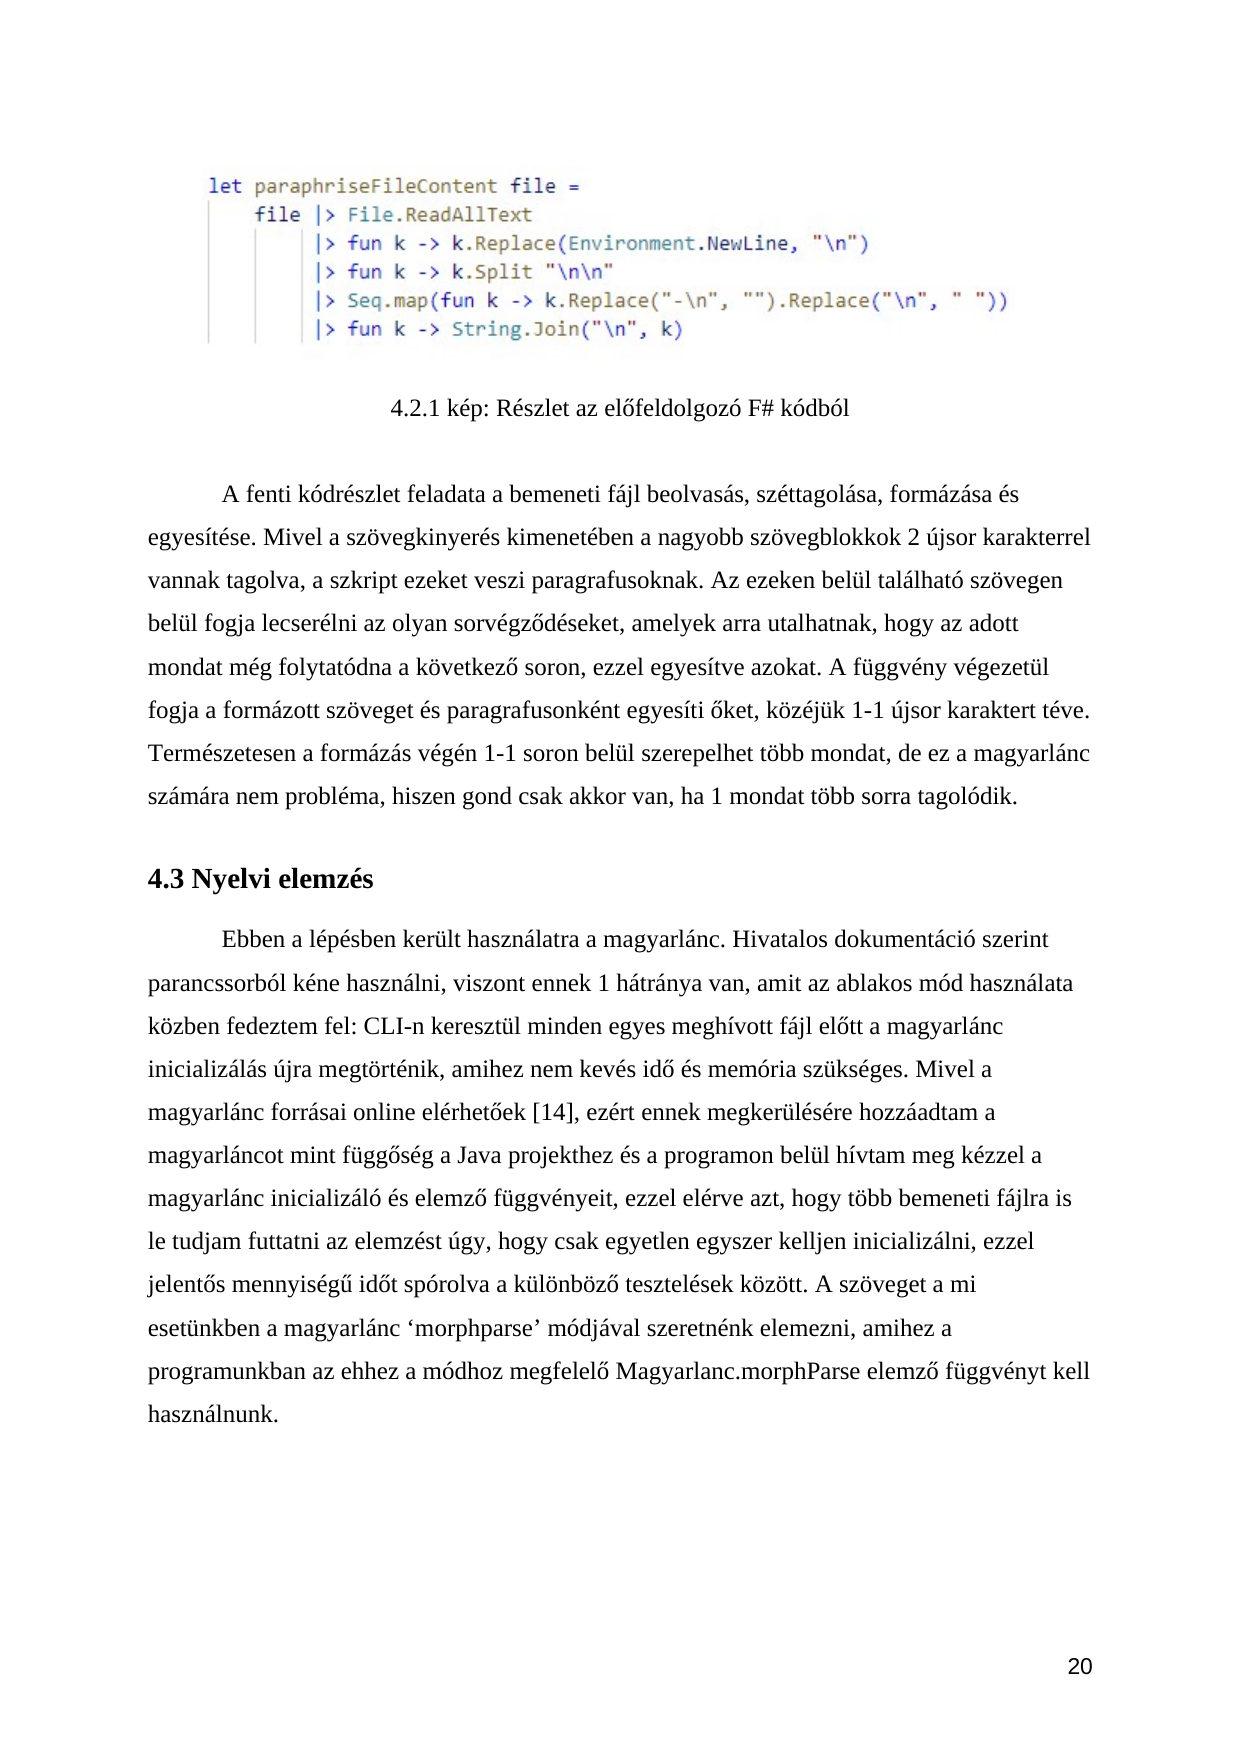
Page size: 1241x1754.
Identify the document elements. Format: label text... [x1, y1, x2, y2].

text 4.2.1 kép: Részlet az előfeldolgozó F# kódból [148, 148, 1093, 422]
subtitle 4.3 Nyelvi elemzés [148, 862, 1093, 895]
picture [202, 166, 1015, 360]
text A fenti kódrészlet feladata a bemeneti fájl beolvasás, széttagolása, formázása és egyesítése. Mivel a szövegkinyerés kimenetében a nagyobb szövegblokkok 2 újsor karakterrel vannak tagolva, a szkript ezeket veszi paragrafusoknak. Az ezeken belül található szövegen belül fogja lecserélni az olyan sorvégződéseket, amelyek arra utalhatnak, hogy az adott mondat még folytatódna a következő soron, ezzel egyesítve azokat. A függvény végezetül fogja a formázott szöveget és paragrafusonként egyesíti őket, közéjük 1-1 újsor karaktert téve. Természetesen a formázás végén 1-1 soron belül szerepelhet több mondat, de ez a magyarlánc számára nem probléma, hiszen gond csak akkor van, ha 1 mondat több sorra tagolódik. [148, 479, 1093, 810]
text Ebben a lépésben került használatra a magyarlánc. Hivatalos dokumentáció szerint parancssorból kéne használni, viszont ennek 1 hátránya van, amit az ablakos mód használata közben fedeztem fel: CLI-n keresztül minden egyes meghívott fájl előtt a magyarlánc inicializálás újra megtörténik, amihez nem kevés idő és memória szükséges. Mivel a magyarlánc forrásai online elérhetőek [14], ezért ennek megkerülésére hozzáadtam a magyarláncot mint függőség a Java projekthez és a programon belül hívtam meg kézzel a magyarlánc inicializáló és elemző függvényeit, ezzel elérve azt, hogy több bemeneti fájlra is le tudjam futtatni az elemzést úgy, hogy csak egyetlen egyszer kelljen inicializálni, ezzel jelentős mennyiségű időt spórolva a különböző tesztelések között. A szöveget a mi esetünkben a magyarlánc ‘morphparse’ módjával szeretnénk elemezni, amihez a programunkban az ehhez a módhoz megfelelő Magyarlanc.morphParse elemző függvényt kell használnunk. [148, 924, 1093, 1428]
